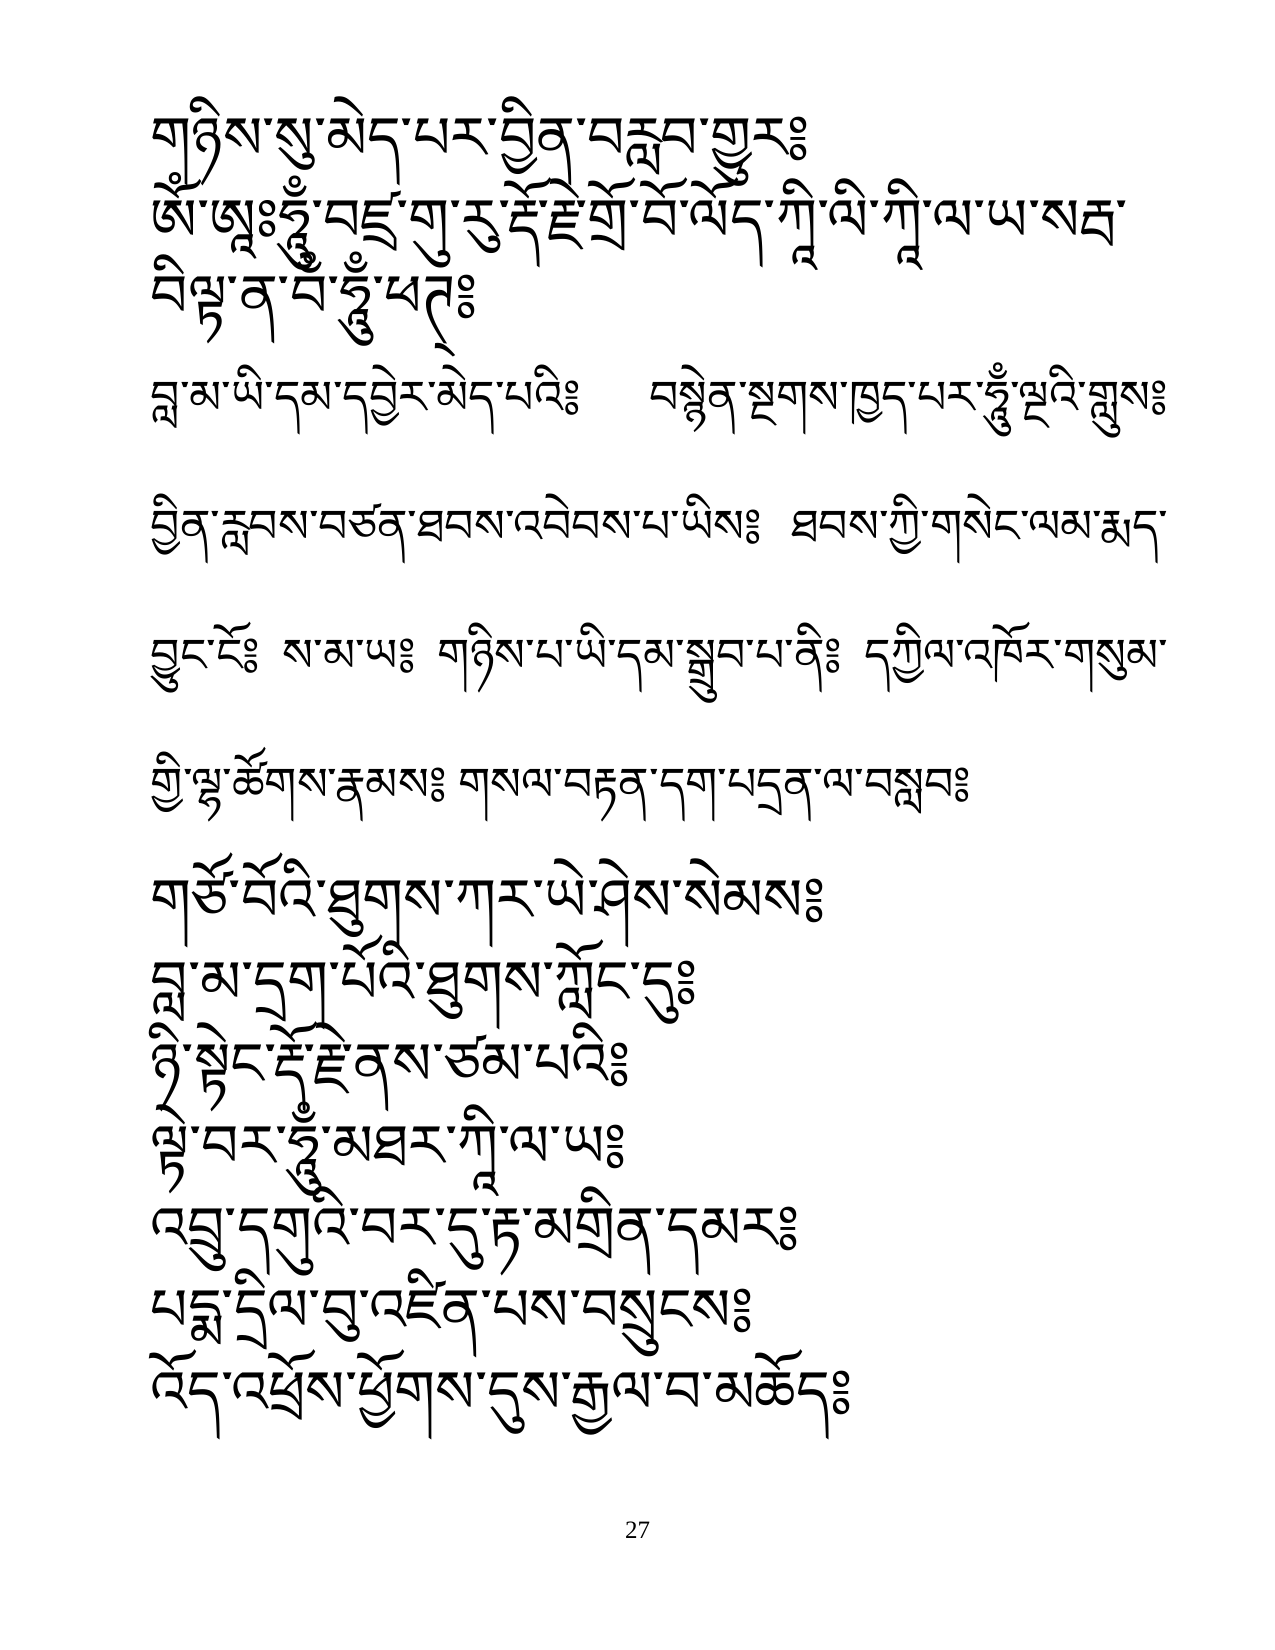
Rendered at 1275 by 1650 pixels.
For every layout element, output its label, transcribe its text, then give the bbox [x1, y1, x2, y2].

text ལྟེ་བར་ཧཱུྃ་མཐར་ཀཱི་ལ་ཡ༔ [151, 1114, 1169, 1190]
text བླ་མ་ཡི་དམ་དབྱེར་མེད་པའི༔ བསྙེན་སྔགས་ཁྱད་པར་ཧཱུྃ་ལྔའི་གླུས༔ བྱིན་རླབས་བཙན་ཐབས་འབེབས་པ་ཡིས༔ ཐབས་ཀྱི་གསེང་ལམ་རྨད་བྱུང་ངོ༔ ས་མ་ཡ༔ གཉིས་པ་ཡི་དམ་སྒྲུབ་པ་ནི༔ དཀྱིལ་འཁོར་གསུམ་གྱི་ལྷ་ཚོགས་རྣམས༔ གསལ་བརྟན་དག་པདྲན་ལ་བསླབ༔ [151, 346, 1169, 862]
text བླ་མ་དྲག་པོའི་ཐུགས་ཀློང་དུ༔ [151, 950, 1169, 1026]
text གཉིས་སུ་མེད་པར་བྱིན་བརླབ་གྱུར༔ [151, 106, 1169, 182]
text ཉི་སྟེང་རྡོ་རྗེ་ནས་ཙམ་པའི༔ [151, 1032, 1169, 1108]
text ༀ་ཨཱཿཧཱུྃ་བཛྲ་གུ་རུ་རྡོ་རྗེ་གྲོ་བོ་ལོད་ཀཱི་ལི་ཀཱི་ལ་ཡ་སརྦ་བིལྟ་ན་བྃ་ཧཱུྃ་ཕཊ྄༔ [151, 188, 1169, 340]
text འབྲུ་དགུའི་བར་དུ་རྟ་མགྲིན་དམར༔ [151, 1196, 1169, 1272]
text འོད་འཕྲོས་ཕྱོགས་དུས་རྒྱལ་བ་མཆོད༔ [151, 1360, 1169, 1436]
text གཙོ་བོའི་ཐུགས་ཀར་ཡེ་ཤེས་སེམས༔ [151, 868, 1169, 944]
text པདྨ་དྲིལ་བུ་འཛིན་པས་བསྲུངས༔ [151, 1278, 1169, 1354]
